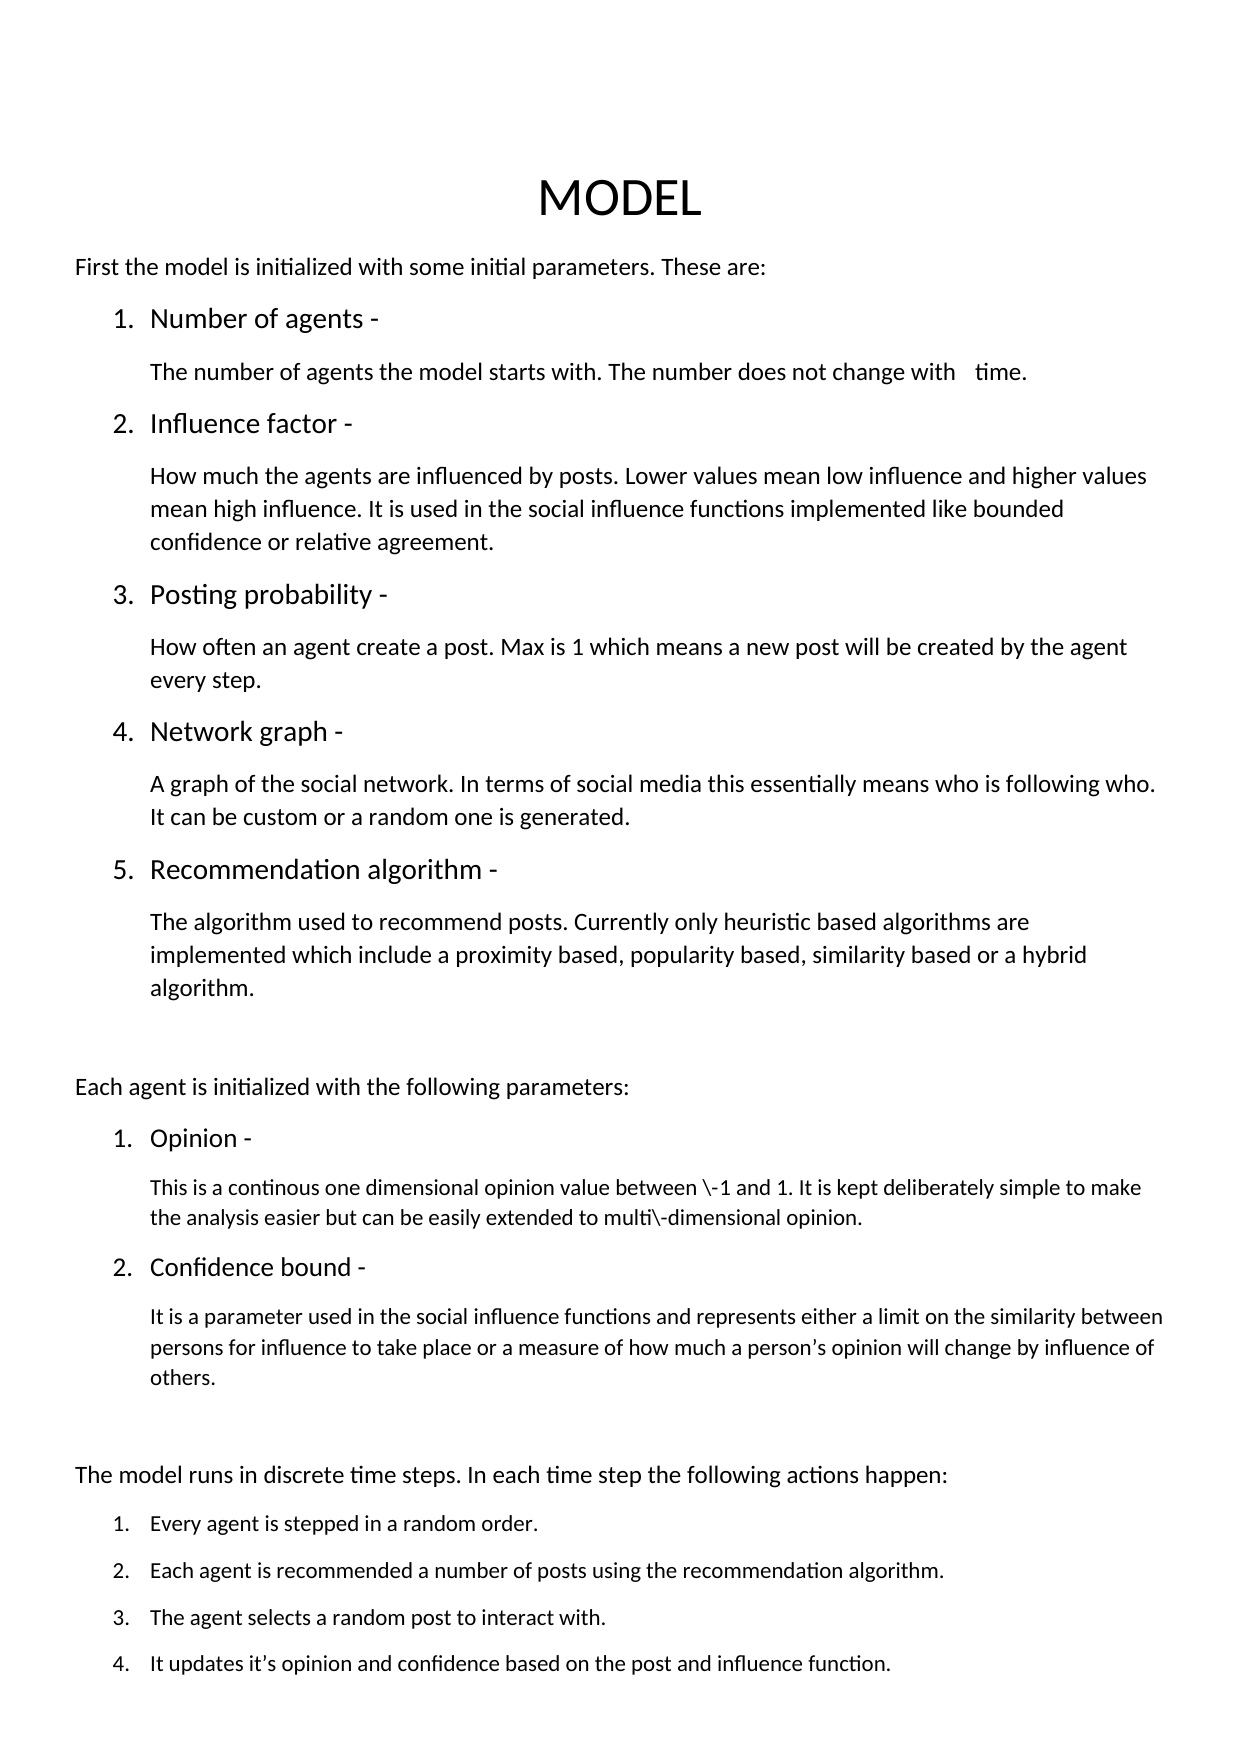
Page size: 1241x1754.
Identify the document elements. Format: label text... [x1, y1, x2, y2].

list Recommendation algorithm - [112, 851, 1165, 887]
list It is a parameter used in the social influence functions and represents either a limit on the similarity between persons for influence to take place or a measure of how much a person’s opinion will change by influence of others. [112, 1302, 1165, 1391]
list Posting probability - [112, 576, 1165, 611]
list This is a continous one dimensional opinion value between \-1 and 1. It is kept deliberately simple to make the analysis easier but can be easily extended to multi\-dimensional opinion. [112, 1173, 1165, 1231]
list Number of agents - [112, 301, 1165, 336]
text The number of agents the model starts with. The number does not change with time. [75, 356, 1165, 386]
list Opinion - [112, 1121, 1165, 1154]
list Every agent is stepped in a random order. [112, 1509, 1165, 1537]
list How much the agents are influenced by posts. Lower values mean low influence and higher values mean high influence. It is used in the social influence functions implemented like bounded confidence or relative agreement. [112, 460, 1165, 557]
list Influence factor - [112, 405, 1165, 441]
list It updates it’s opinion and confidence based on the post and influence function. [112, 1649, 1165, 1677]
list A graph of the social network. In terms of social media this essentially means who is following who. It can be custom or a random one is generated. [112, 768, 1165, 832]
list How often an agent create a post. Max is 1 which means a new post will be created by the agent every step. [112, 631, 1165, 694]
text First the model is initialized with some initial parameters. These are: [75, 251, 1165, 282]
list Each agent is recommended a number of posts using the recommendation algorithm. [112, 1556, 1165, 1584]
list Network graph - [112, 713, 1165, 749]
list The agent selects a random post to interact with. [112, 1603, 1165, 1631]
text The model runs in discrete time steps. In each time step the following actions happen: [75, 1459, 1165, 1490]
text Each agent is initialized with the following parameters: [75, 1071, 1165, 1102]
list Confidence bound - [112, 1250, 1165, 1283]
list The algorithm used to recommend posts. Currently only heuristic based algorithms are implemented which include a proximity based, popularity based, similarity based or a hybrid algorithm. [112, 906, 1165, 1002]
text MODEL [75, 163, 1165, 229]
